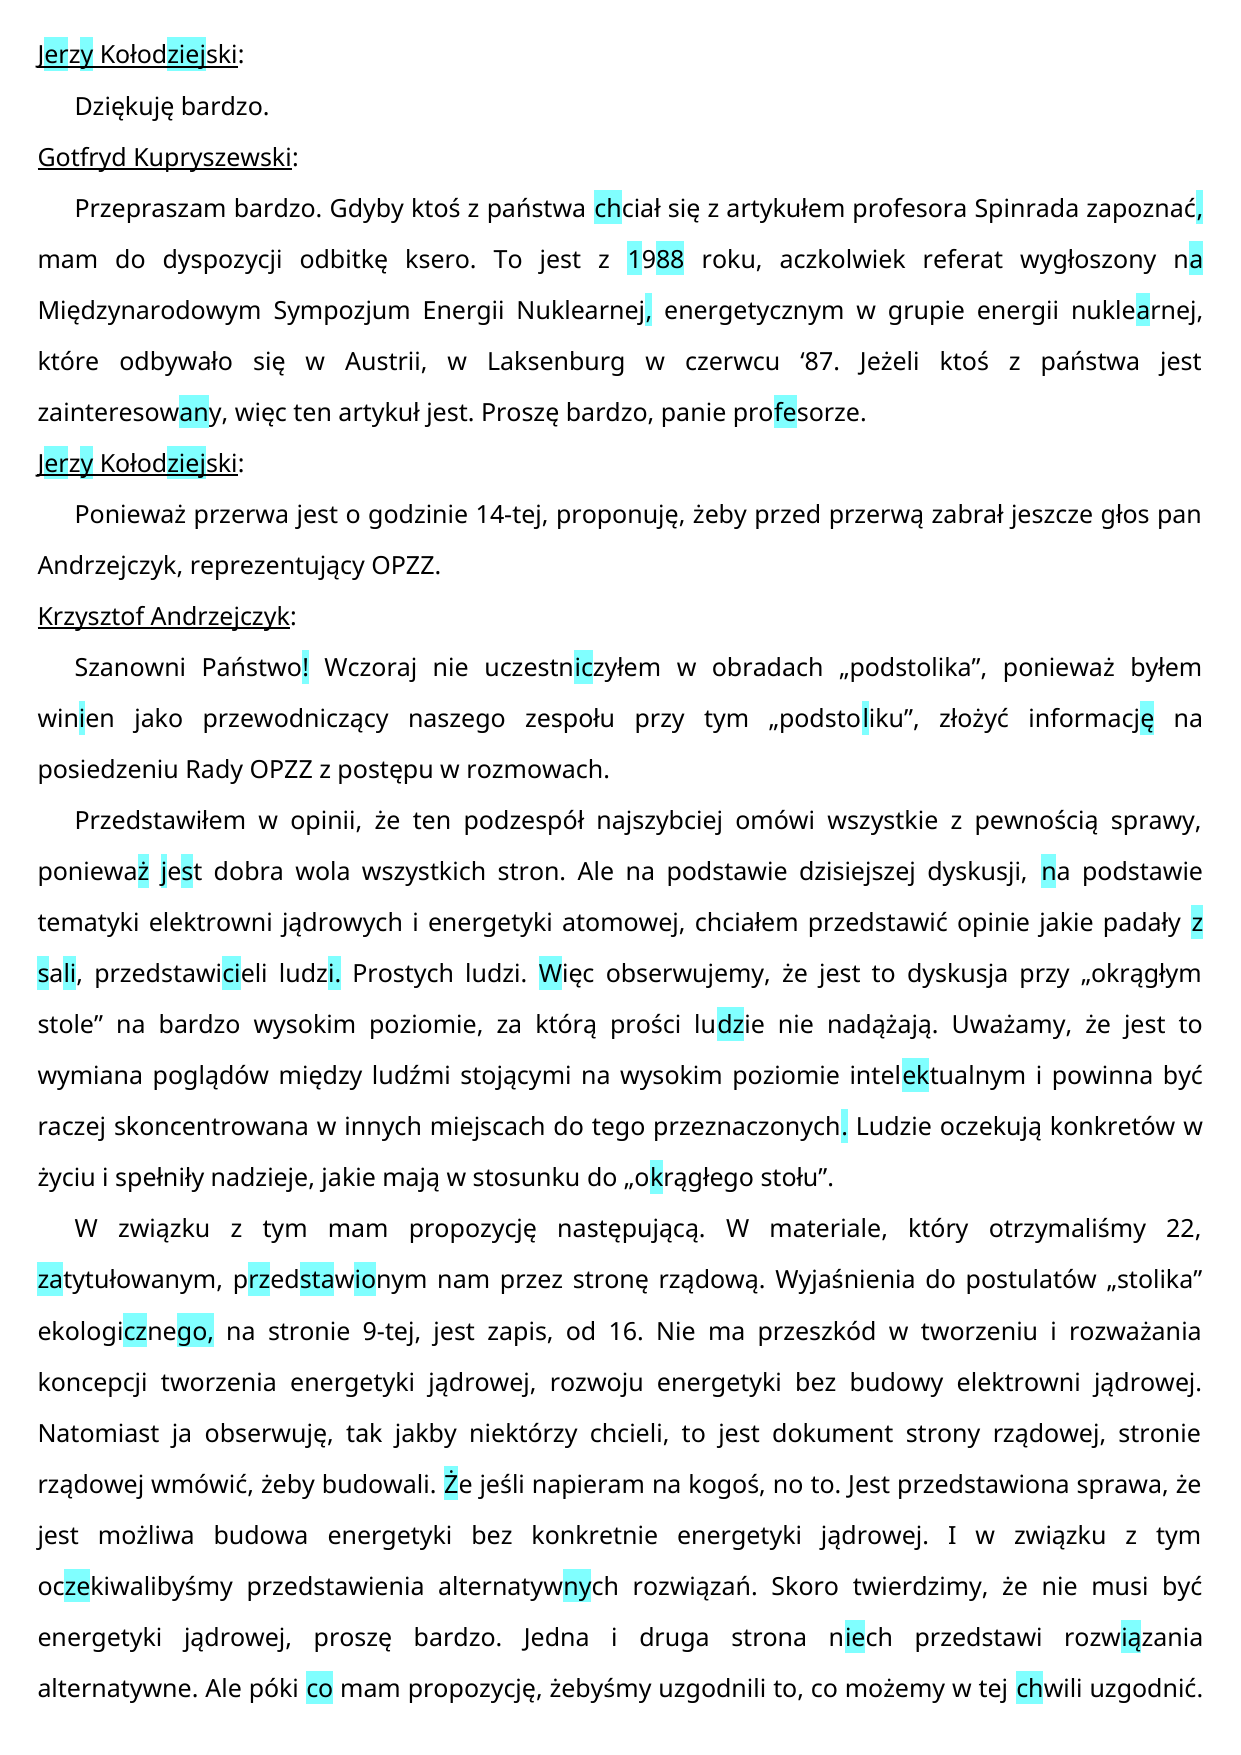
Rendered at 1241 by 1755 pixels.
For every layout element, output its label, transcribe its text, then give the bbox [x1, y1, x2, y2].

text W związku z tym mam propozycję następującą. W materiale, który otrzymaliśmy 22, zatytułowanym, przedstawionym nam przez stronę rządową. Wyjaśnienia do postulatów „stolika” ekologicznego, na stronie 9-tej, jest zapis, od 16. Nie ma przeszkód w tworzeniu i rozważania koncepcji tworzenia energetyki jądrowej, rozwoju energetyki bez budowy elektrowni jądrowej. Natomiast ja obserwuję, tak jakby niektórzy chcieli, to jest dokument strony rządowej, stronie rządowej wmówić, żeby budowali. Że jeśli napieram na kogoś, no to. Jest przedstawiona sprawa, że jest możliwa budowa energetyki bez konkretnie energetyki jądrowej. I w związku z tym oczekiwalibyśmy przedstawienia alternatywnych rozwiązań. Skoro twierdzimy, że nie musi być energetyki jądrowej, proszę bardzo. Jedna i druga strona niech przedstawi rozwiązania alternatywne. Ale póki co mam propozycję, żebyśmy uzgodnili to, co możemy w tej chwili uzgodnić. [37, 1211, 1203, 1704]
text Ponieważ przerwa jest o godzinie 14-tej, proponuję, żeby przed przerwą zabrał jeszcze głos pan Andrzejczyk, reprezentujący OPZZ. [37, 497, 1203, 582]
text Szanowni Państwo! Wczoraj nie uczestniczyłem w obradach „podstolika”, ponieważ byłem winien jako przewodniczący naszego zespołu przy tym „podstoliku”, złożyć informację na posiedzeniu Rady OPZZ z postępu w rozmowach. [37, 650, 1203, 786]
text Jerzy Kołodziejski: [37, 37, 1203, 71]
text Przedstawiłem w opinii, że ten podzespół najszybciej omówi wszystkie z pewnością sprawy, ponieważ jest dobra wola wszystkich stron. Ale na podstawie dzisiejszej dyskusji, na podstawie tematyki elektrowni jądrowych i energetyki atomowej, chciałem przedstawić opinie jakie padały z sali, przedstawicieli ludzi. Prostych ludzi. Więc obserwujemy, że jest to dyskusja przy „okrągłym stole” na bardzo wysokim poziomie, za którą prości ludzie nie nadążają. Uważamy, że jest to wymiana poglądów między ludźmi stojącymi na wysokim poziomie intelektualnym i powinna być raczej skoncentrowana w innych miejscach do tego przeznaczonych. Ludzie oczekują konkretów w życiu i spełniły nadzieje, jakie mają w stosunku do „okrągłego stołu”. [37, 803, 1203, 1194]
text Gotfryd Kupryszewski: [37, 139, 1203, 173]
text Przepraszam bardzo. Gdyby ktoś z państwa chciał się z artykułem profesora Spinrada zapoznać, mam do dyspozycji odbitkę ksero. To jest z 1988 roku, aczkolwiek referat wygłoszony na Międzynarodowym Sympozjum Energii Nuklearnej, energetycznym w grupie energii nuklearnej, które odbywało się w Austrii, w Laksenburg w czerwcu ‘87. Jeżeli ktoś z państwa jest zainteresowany, więc ten artykuł jest. Proszę bardzo, panie profesorze. [37, 190, 1203, 428]
text Dziękuję bardzo. [37, 88, 1203, 122]
text Jerzy Kołodziejski: [37, 446, 1203, 479]
text Krzysztof Andrzejczyk: [37, 599, 1203, 633]
